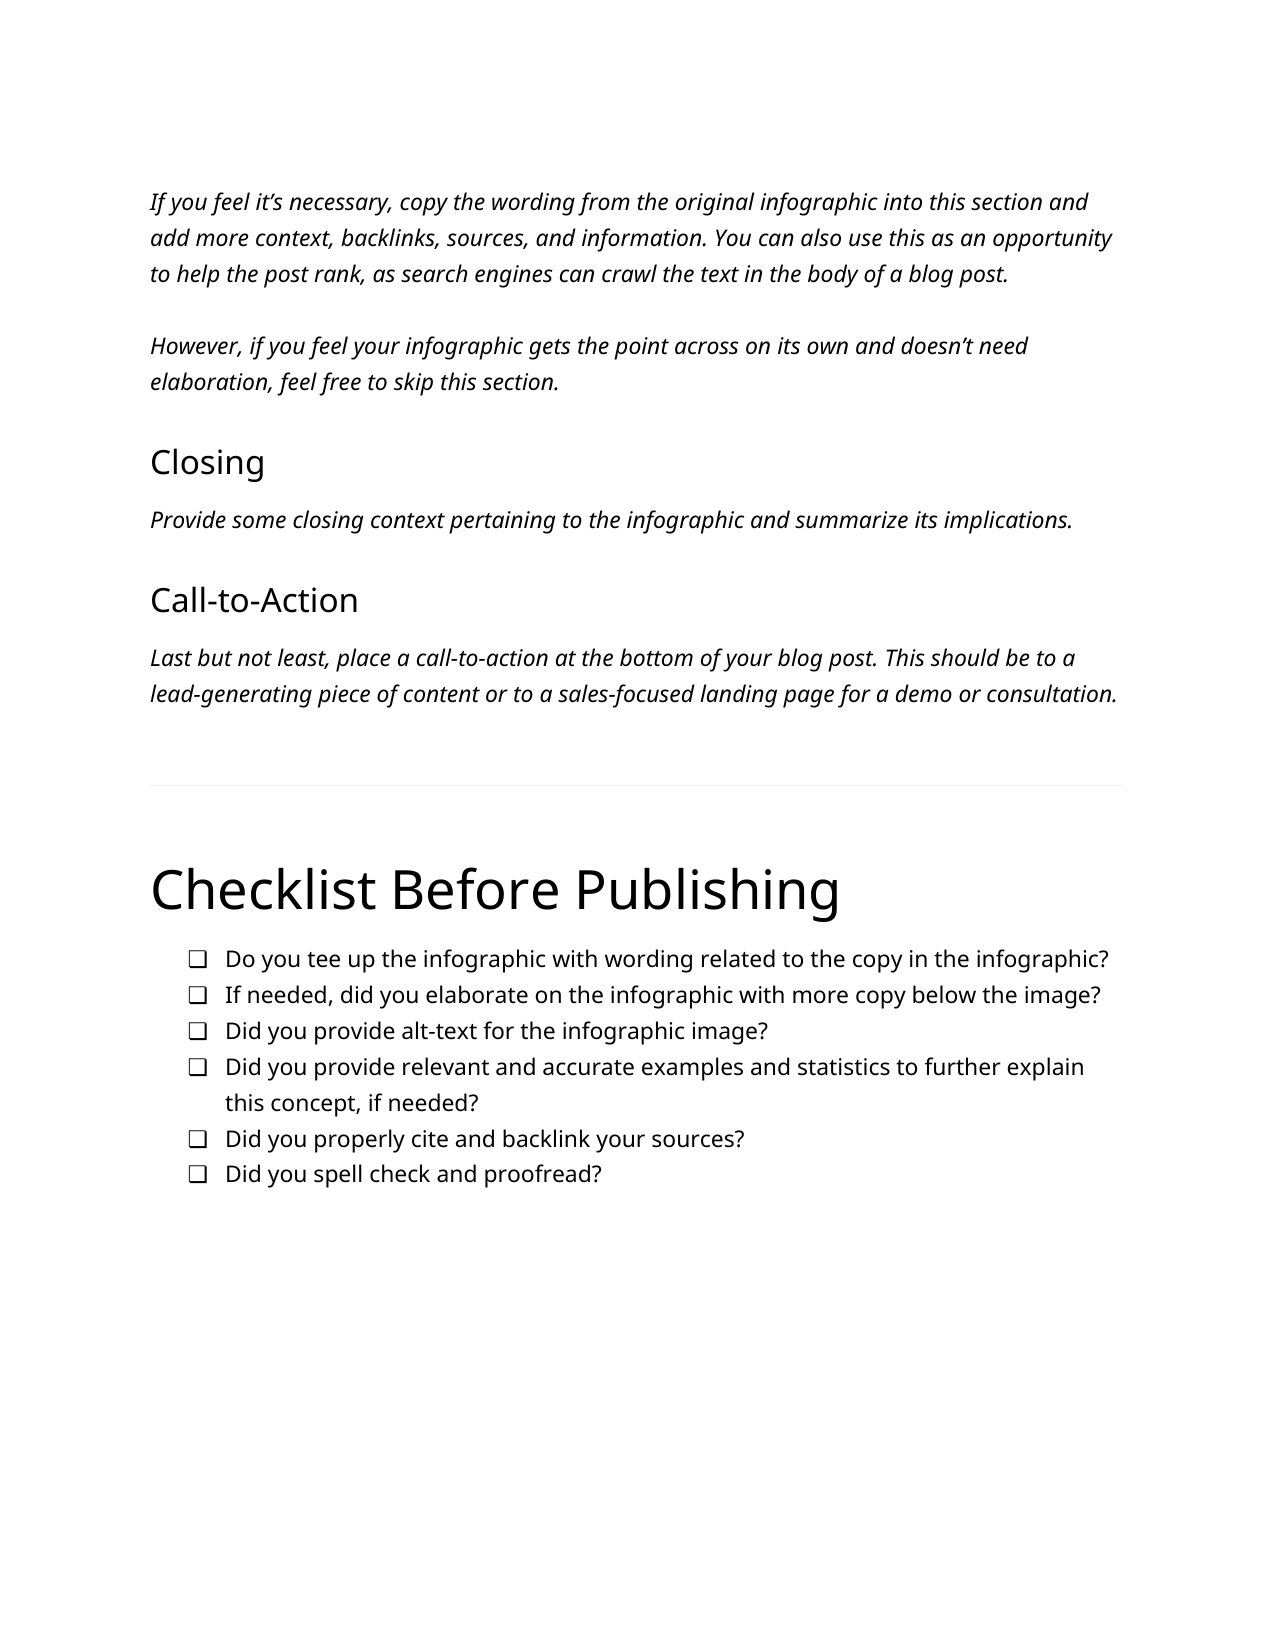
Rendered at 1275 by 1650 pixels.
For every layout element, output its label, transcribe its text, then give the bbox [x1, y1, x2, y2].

list Did you properly cite and backlink your sources? [187, 1122, 1125, 1154]
text Last but not least, place a call-to-action at the bottom of your blog post. This should be to a lead-generating piece of content or to a sales-focused landing page for a demo or consultation. [150, 642, 1125, 709]
subtitle Call-to-Action [150, 577, 1125, 623]
list Did you spell check and proofread? [187, 1158, 1125, 1190]
subtitle Closing [150, 439, 1125, 484]
list Did you provide relevant and accurate examples and statistics to further explain this concept, if needed? [187, 1051, 1125, 1118]
text If you feel it’s necessary, copy the wording from the original infographic into this section and add more context, backlinks, sources, and information. You can also use this as an opportunity to help the post rank, as search engines can crawl the text in the body of a blog post. [150, 186, 1125, 289]
title Checklist Before Publishing [150, 852, 1125, 926]
list If needed, did you elaborate on the infographic with more copy below the image? [187, 979, 1125, 1010]
text Provide some closing context pertaining to the infographic and summarize its implications. [150, 504, 1125, 535]
text However, if you feel your infographic gets the point across on its own and doesn’t need elaboration, feel free to skip this section. [150, 330, 1125, 397]
list Do you tee up the infographic with wording related to the copy in the infographic? [187, 943, 1125, 974]
list Did you provide alt-text for the infographic image? [187, 1015, 1125, 1046]
